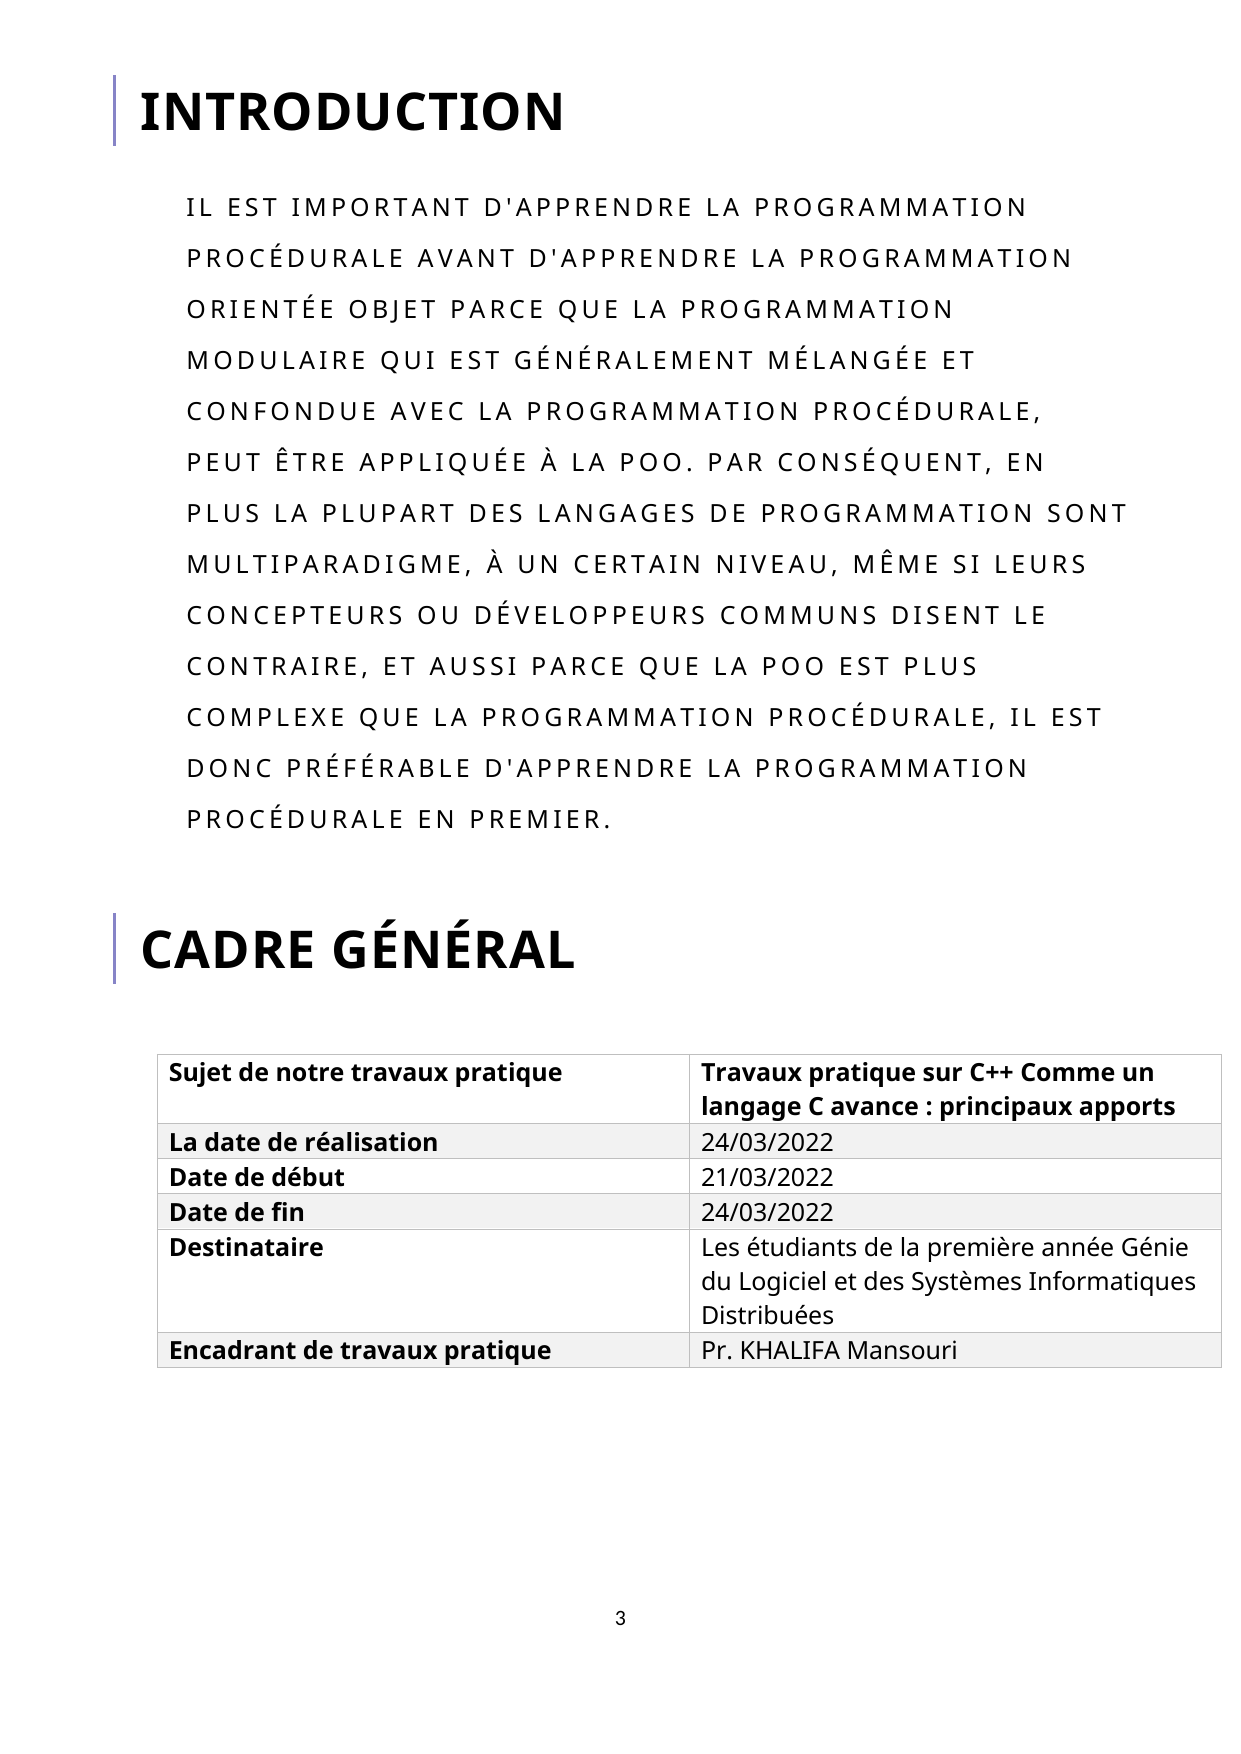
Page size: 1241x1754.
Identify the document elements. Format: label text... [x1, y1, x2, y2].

table_cell La date de réalisation [158, 1124, 689, 1158]
table_cell Date de fin [158, 1194, 689, 1228]
table_cell Encadrant de travaux pratique [158, 1333, 689, 1367]
table_header Sujet de notre travaux pratique [158, 1055, 689, 1123]
table_cell 21/03/2022 [690, 1159, 1221, 1193]
table_cell Date de début [158, 1159, 689, 1193]
table_cell Les étudiants de la première année Génie du Logiciel et des Systèmes Informatiques Distribuées [690, 1230, 1221, 1332]
table_cell 24/03/2022 [690, 1194, 1221, 1228]
subtitle Cadre général [116, 913, 1128, 984]
table_cell Pr. KHALIFA Mansouri [690, 1333, 1221, 1367]
table_cell Destinataire [158, 1230, 689, 1332]
table_header Travaux pratique sur C++ Comme un langage C avance : principaux apports [690, 1055, 1221, 1123]
table_cell 24/03/2022 [690, 1124, 1221, 1158]
text Il est important d'apprendre la programmation procédurale avant d'apprendre la programmation orientée objet parce que la programmation modulaire qui est généralement mélangée et confondue avec la programmation procédurale, peut être appliquée à la POO. Par conséquent, en plus la plupart des langages de programmation sont multiparadigme, à un certain niveau, même si leurs concepteurs ou développeurs communs disent le contraire, et aussi parce que la POO est plus complexe que la programmation procédurale, il est donc préférable d'apprendre la programmation procédurale en premier. [186, 190, 1128, 836]
subtitle Introduction [116, 75, 1128, 146]
